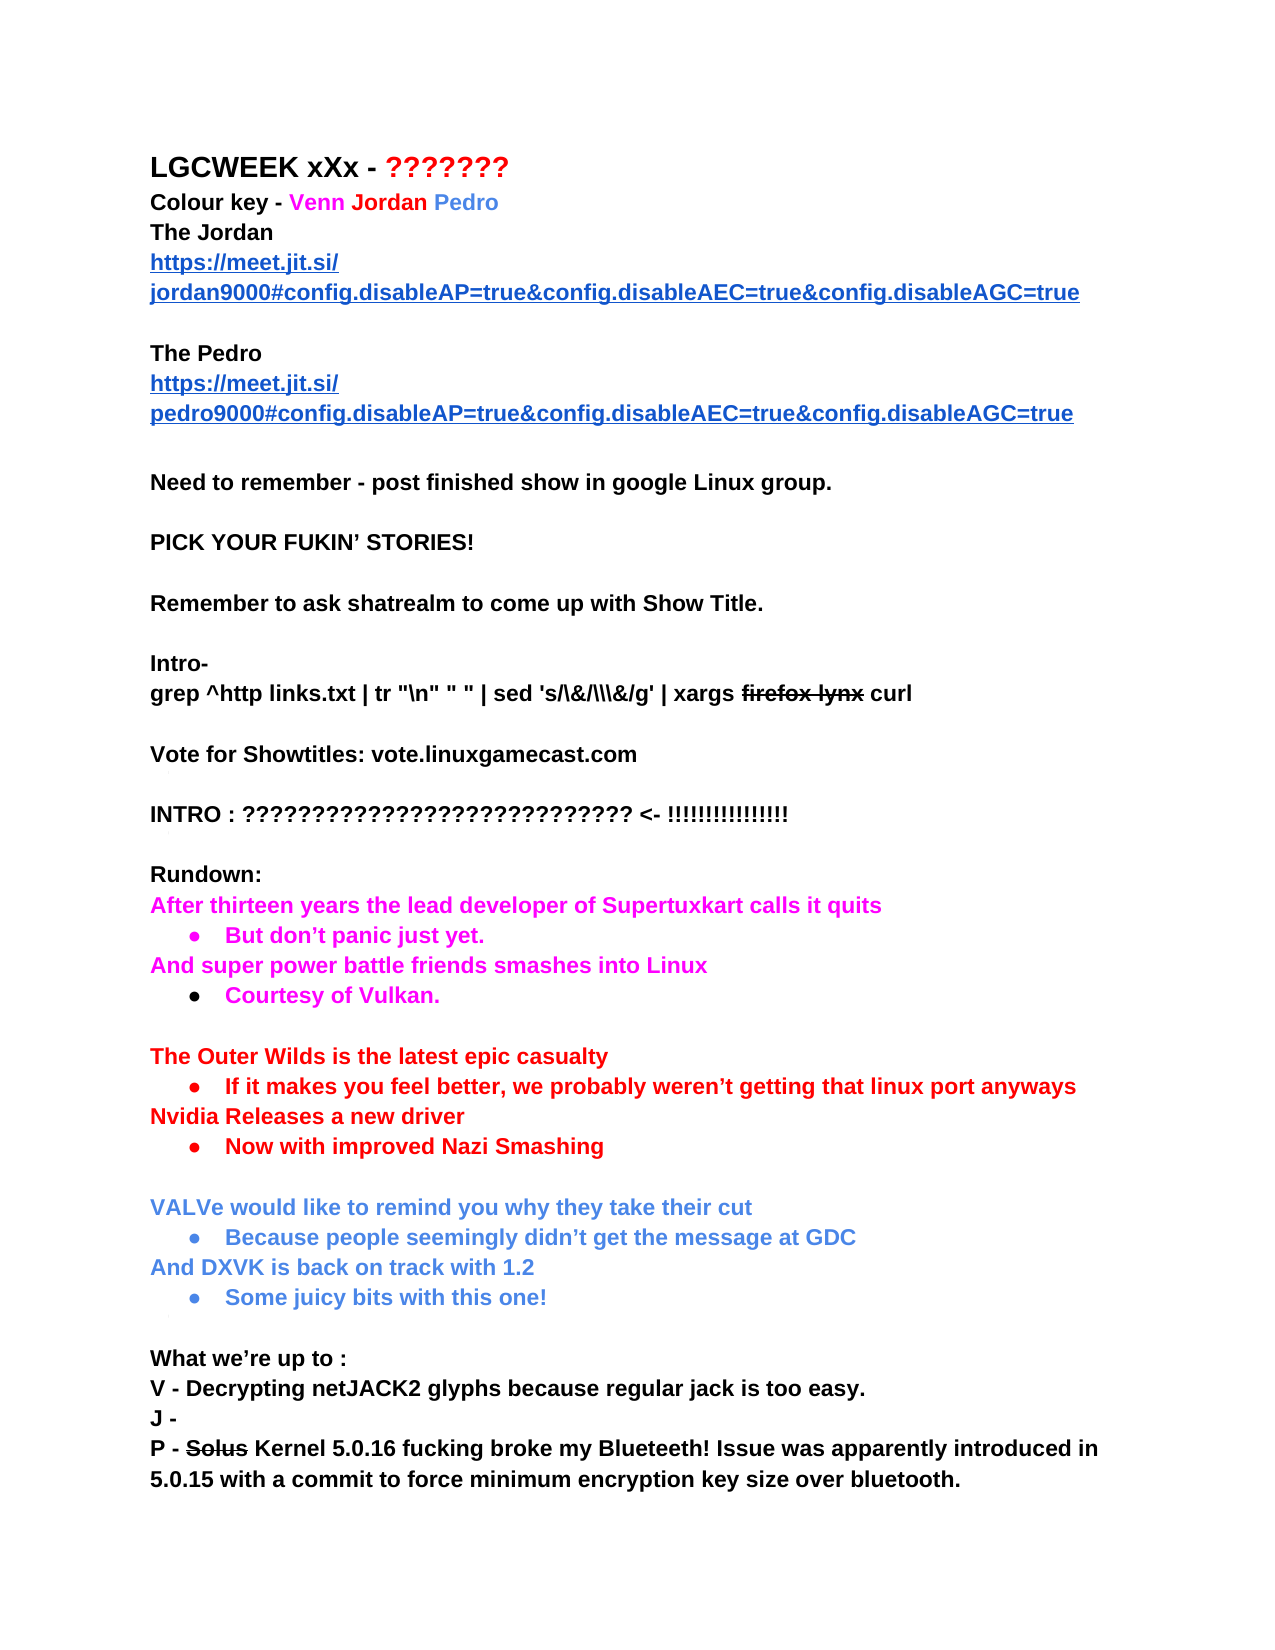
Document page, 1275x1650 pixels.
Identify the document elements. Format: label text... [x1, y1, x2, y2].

list Some juicy bits with this one! [187, 1284, 1125, 1311]
text V - Decrypting netJACK2 glyphs because regular jack is too easy. [150, 1375, 1125, 1401]
list But don’t panic just yet. [187, 922, 1125, 948]
text The Pedro [150, 339, 1125, 366]
text P - Solus Kernel 5.0.16 fucking broke my Blueteeth! Issue was apparently introduced in 5.0.15 with a commit to force minimum encryption key size over bluetooth. [150, 1435, 1125, 1492]
text VALVe would like to remind you why they take their cut [150, 1194, 1125, 1220]
text Vote for Showtitles: vote.linuxgamecast.com [150, 741, 1125, 767]
text PICK YOUR FUKIN’ STORIES! [150, 529, 1125, 556]
list If it makes you feel better, we probably weren’t getting that linux port anyways [187, 1073, 1125, 1099]
text grep ^http links.txt | tr "\n" " " | sed 's/\&/\\\&/g' | xargs firefox lynx curl [150, 680, 1125, 707]
text INTRO : ???????????????????????????? <- !!!!!!!!!!!!!!!! [150, 801, 1125, 827]
list Now with improved Nazi Smashing [187, 1133, 1125, 1160]
text Rundown: [150, 861, 1125, 888]
text Remember to ask shatrealm to come up with Show Title. [150, 589, 1125, 616]
text And DXVK is back on track with 1.2 [150, 1254, 1125, 1281]
text Need to remember - post finished show in google Linux group. [150, 469, 1125, 495]
list Courtesy of Vulkan. [187, 982, 1125, 1009]
text And super power battle friends smashes into Linux [150, 952, 1125, 978]
text The Outer Wilds is the latest epic casualty [150, 1043, 1125, 1069]
text Colour key - Venn Jordan Pedro [150, 188, 1125, 215]
text The Jordan [150, 219, 1125, 245]
text https://meet.jit.si/jordan9000#config.disableAP=true&config.disableAEC=true&config.disableAGC=true [150, 249, 1125, 306]
text Intro- [150, 650, 1125, 676]
text Nvidia Releases a new driver [150, 1103, 1125, 1129]
list Because people seemingly didn’t get the message at GDC [187, 1224, 1125, 1250]
text J - [150, 1405, 1125, 1432]
text What we’re up to : [150, 1345, 1125, 1371]
text https://meet.jit.si/pedro9000#config.disableAP=true&config.disableAEC=true&config.disableAGC=true [150, 370, 1125, 426]
text After thirteen years the lead developer of Supertuxkart calls it quits [150, 892, 1125, 918]
text LGCWEEK xXx - ??????? [150, 150, 1125, 183]
